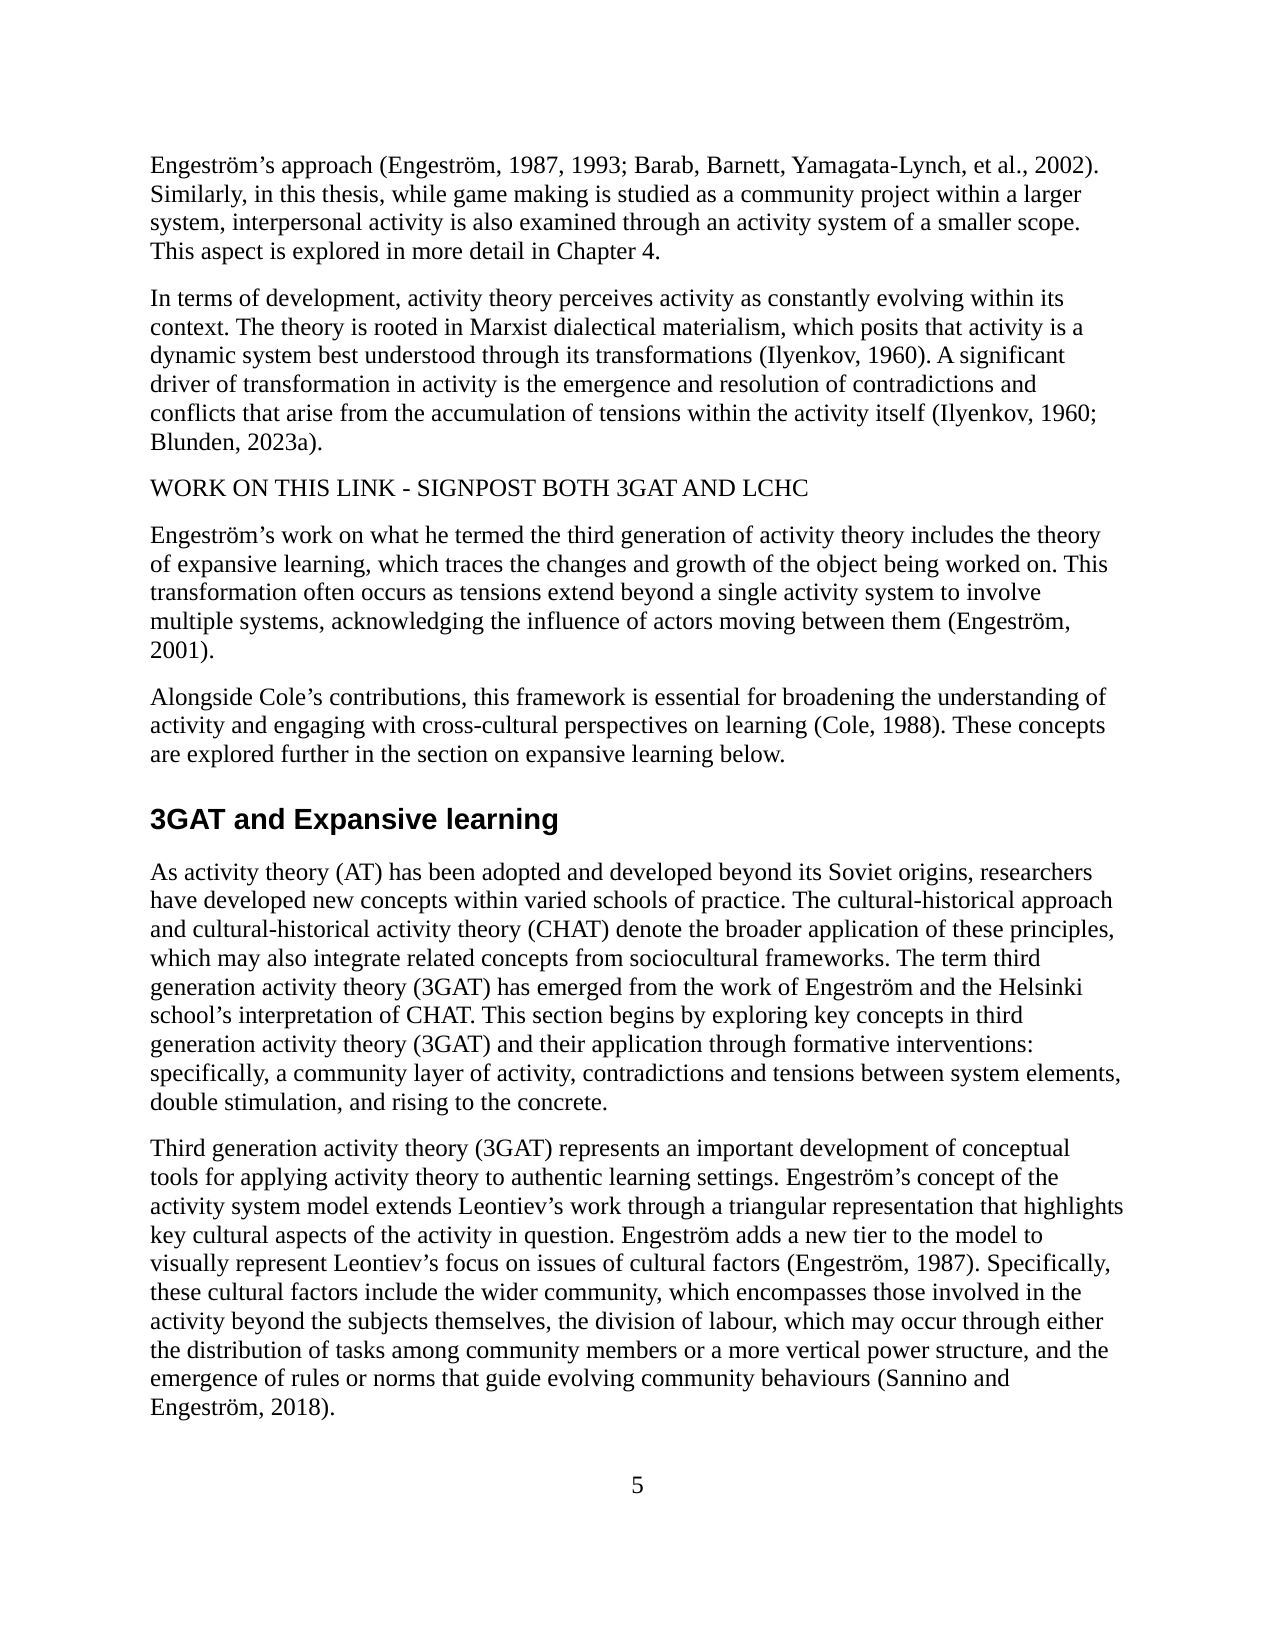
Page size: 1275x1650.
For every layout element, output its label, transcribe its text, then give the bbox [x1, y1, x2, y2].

subtitle 3GAT and Expansive learning [150, 802, 1125, 835]
text Engeström’s approach (Engeström, 1987, 1993; Barab, Barnett, Yamagata-Lynch, et al., 2002). Similarly, in this thesis, while game making is studied as a community project within a larger system, interpersonal activity is also examined through an activity system of a smaller scope. This aspect is explored in more detail in Chapter 4. [150, 150, 1125, 265]
text WORK ON THIS LINK - SIGNPOST BOTH 3GAT AND LCHC [150, 473, 1125, 502]
text In terms of development, activity theory perceives activity as constantly evolving within its context. The theory is rooted in Marxist dialectical materialism, which posits that activity is a dynamic system best understood through its transformations (Ilyenkov, 1960). A significant driver of transformation in activity is the emergence and resolution of contradictions and conflicts that arise from the accumulation of tensions within the activity itself (Ilyenkov, 1960; Blunden, 2023a). [150, 283, 1125, 455]
text Engeström’s work on what he termed the third generation of activity theory includes the theory of expansive learning, which traces the changes and growth of the object being worked on. This transformation often occurs as tensions extend beyond a single activity system to involve multiple systems, acknowledging the influence of actors moving between them (Engeström, 2001). [150, 520, 1125, 664]
text Third generation activity theory (3GAT) represents an important development of conceptual tools for applying activity theory to authentic learning settings. Engeström’s concept of the activity system model extends Leontiev’s work through a triangular representation that highlights key cultural aspects of the activity in question. Engeström adds a new tier to the model to visually represent Leontiev’s focus on issues of cultural factors (Engeström, 1987). Specifically, these cultural factors include the wider community, which encompasses those involved in the activity beyond the subjects themselves, the division of labour, which may occur through either the distribution of tasks among community members or a more vertical power structure, and the emergence of rules or norms that guide evolving community behaviours (Sannino and Engeström, 2018). [150, 1133, 1125, 1421]
text As activity theory (AT) has been adopted and developed beyond its Soviet origins, researchers have developed new concepts within varied schools of practice. The cultural-historical approach and cultural-historical activity theory (CHAT) denote the broader application of these principles, which may also integrate related concepts from sociocultural frameworks. The term third generation activity theory (3GAT) has emerged from the work of Engeström and the Helsinki school’s interpretation of CHAT. This section begins by exploring key concepts in third generation activity theory (3GAT) and their application through formative interventions: specifically, a community layer of activity, contradictions and tensions between system elements, double stimulation, and rising to the concrete. [150, 857, 1125, 1116]
text Alongside Cole’s contributions, this framework is essential for broadening the understanding of activity and engaging with cross-cultural perspectives on learning (Cole, 1988). These concepts are explored further in the section on expansive learning below. [150, 682, 1125, 768]
